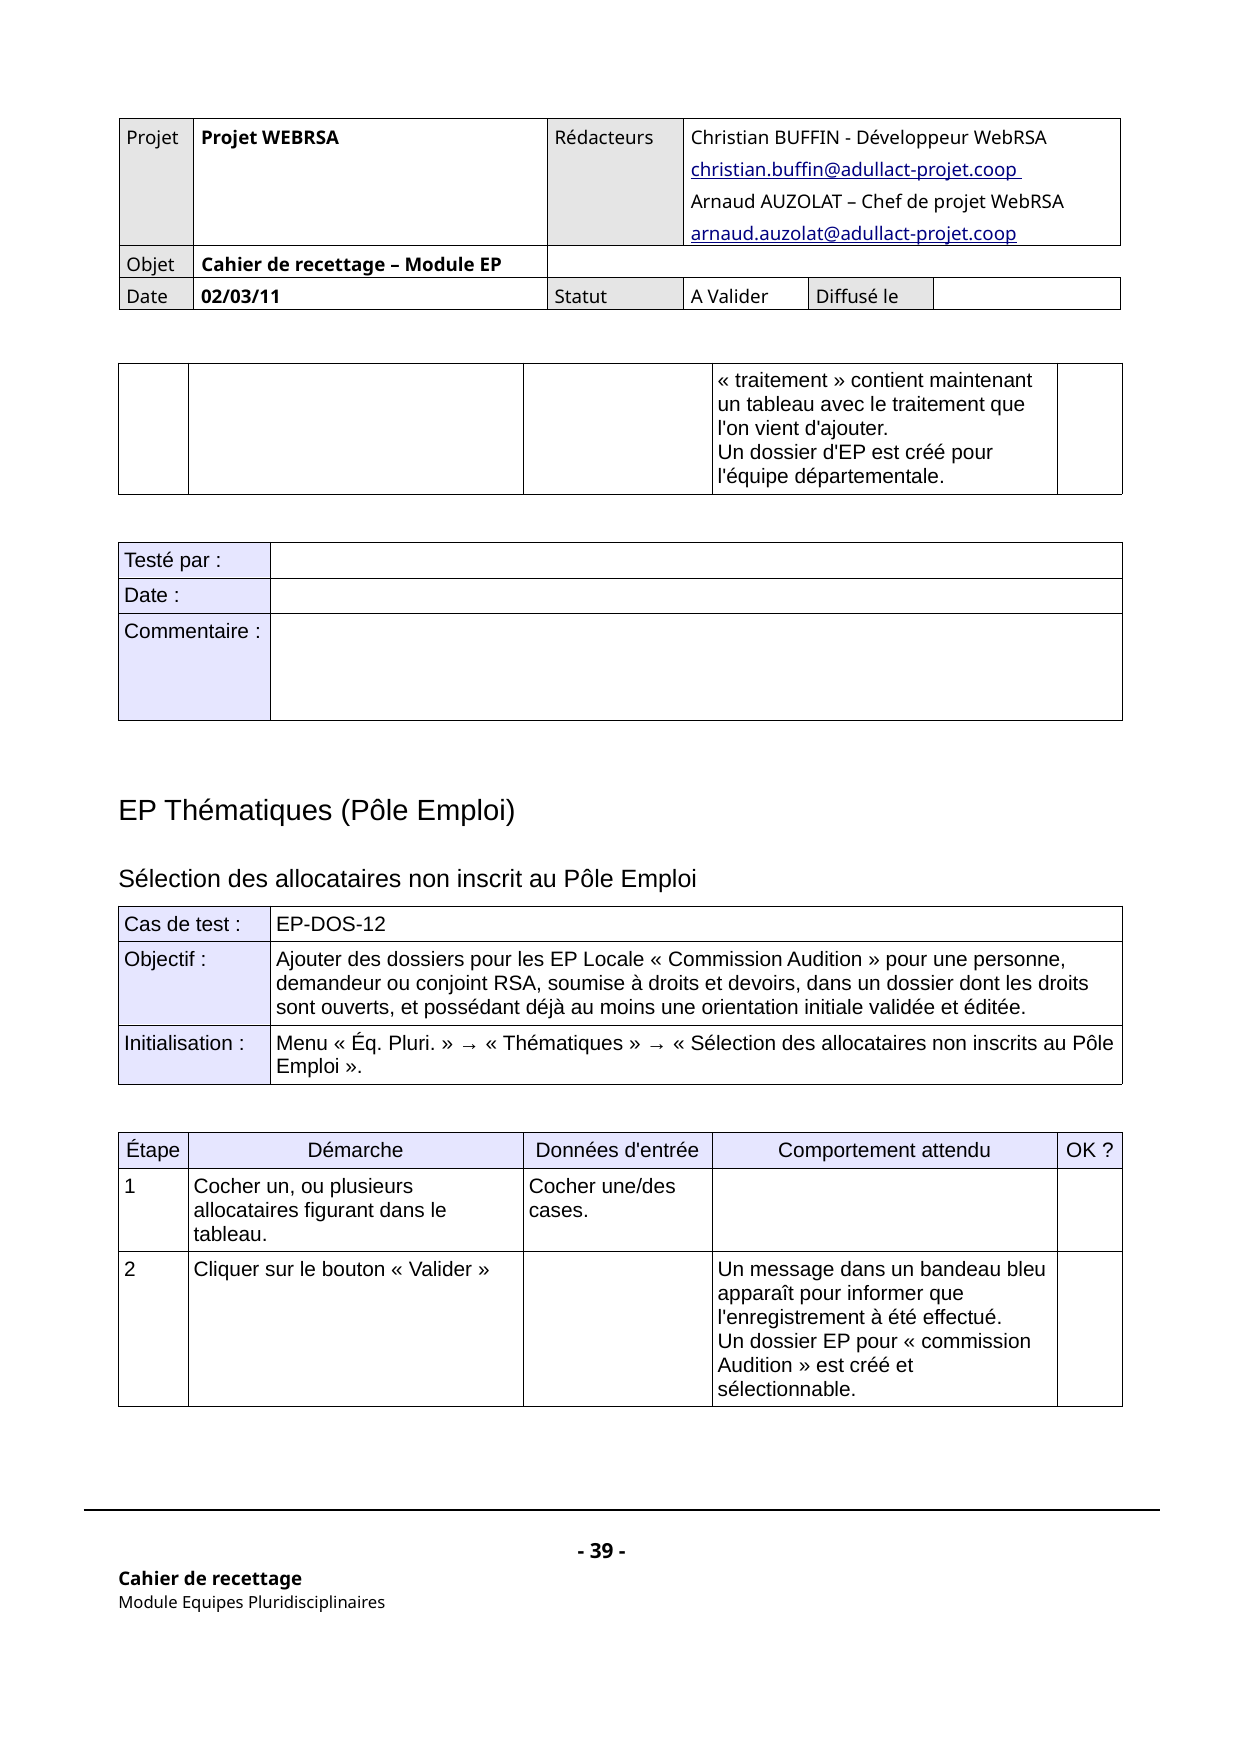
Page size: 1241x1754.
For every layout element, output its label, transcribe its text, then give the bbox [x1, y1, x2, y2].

table_cell Cocher une/des cases. [524, 1169, 712, 1251]
table_cell [1058, 1169, 1122, 1251]
table_header [271, 543, 1122, 577]
table_header Étape [119, 1133, 188, 1168]
table_cell [271, 579, 1122, 613]
table_cell Un message dans un bandeau bleu apparaît pour informer que l'enregistrement à été effectué. Un dossier EP pour « commission Audition » est créé et sélectionnable. [713, 1252, 1057, 1406]
table_cell [524, 1252, 712, 1406]
table_cell 2 [119, 1252, 188, 1406]
table_cell Cocher un, ou plusieurs allocataires figurant dans le tableau. [189, 1169, 523, 1251]
table_cell Menu « Éq. Pluri. » → « Thématiques » → « Sélection des allocataires non inscrits au Pôle Emploi ». [271, 1026, 1122, 1084]
subtitle EP Thématiques (Pôle Emploi) [118, 793, 1122, 827]
table_header EP-DOS-12 [271, 907, 1122, 941]
table_cell [713, 1169, 1057, 1251]
subtitle Sélection des allocataires non inscrit au Pôle Emploi [118, 864, 1122, 893]
table_cell [119, 364, 188, 494]
table_cell Cliquer sur le bouton « Valider » [189, 1252, 523, 1406]
table_header OK ? [1058, 1133, 1122, 1168]
table_cell Ajouter des dossiers pour les EP Locale « Commission Audition » pour une personne, demandeur ou conjoint RSA, soumise à droits et devoirs, dans un dossier dont les droits sont ouverts, et possédant déjà au moins une orientation initiale validée et éditée. [271, 942, 1122, 1024]
table_cell [1058, 1252, 1122, 1406]
table_header Cas de test : [119, 907, 270, 941]
table_header Testé par : [119, 543, 270, 577]
table_cell 1 [119, 1169, 188, 1251]
table_cell Initialisation : [119, 1026, 270, 1084]
table_cell [524, 364, 712, 494]
table_cell [271, 614, 1122, 720]
table_header Comportement attendu [713, 1133, 1057, 1168]
table_cell Commentaire : [119, 614, 270, 720]
table_header Démarche [189, 1133, 523, 1168]
table_header Données d'entrée [524, 1133, 712, 1168]
table_cell Date : [119, 579, 270, 613]
table_cell « traitement » contient maintenant un tableau avec le traitement que l'on vient d'ajouter. Un dossier d'EP est créé pour l'équipe départementale. [713, 364, 1057, 494]
table_cell Objectif : [119, 942, 270, 1024]
table_cell [189, 364, 523, 494]
table_cell [1058, 364, 1122, 494]
